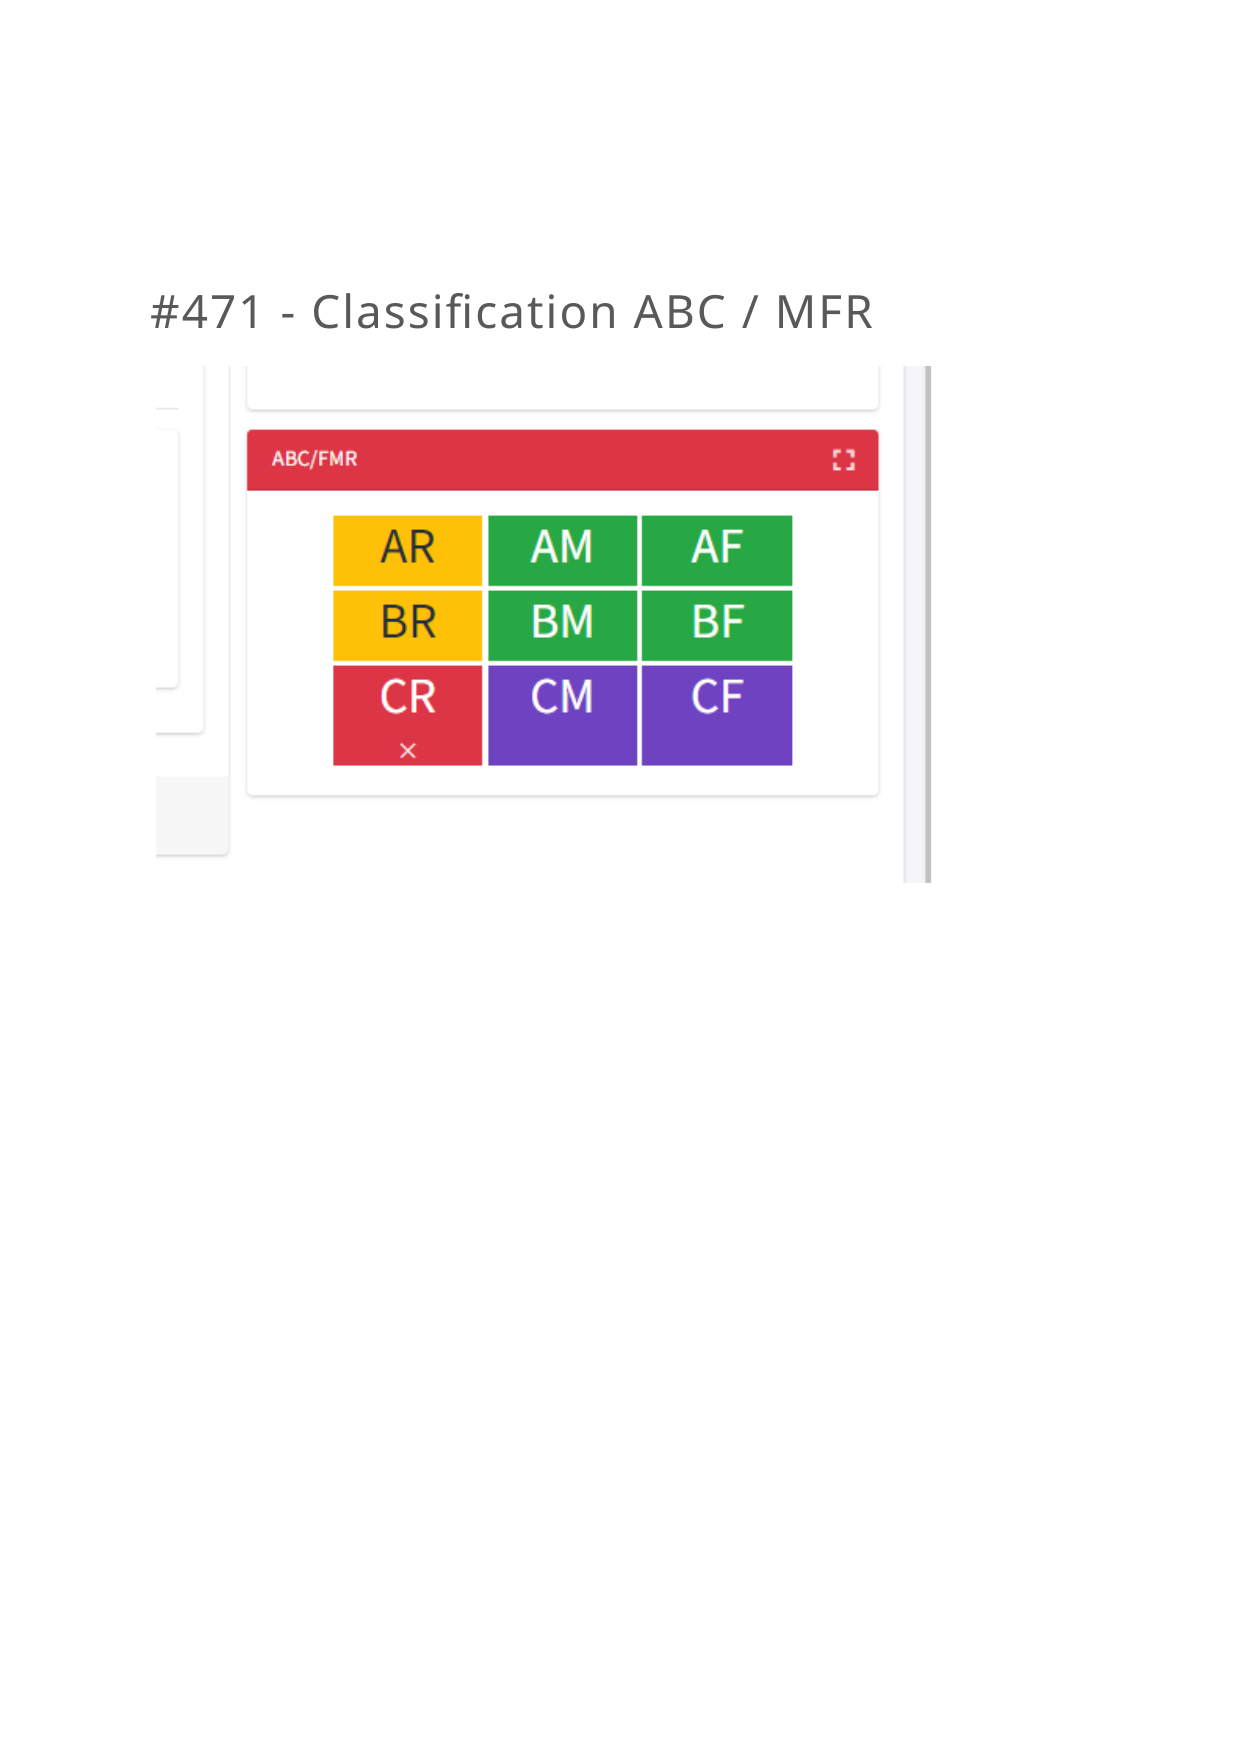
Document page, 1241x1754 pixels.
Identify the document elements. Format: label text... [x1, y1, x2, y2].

subtitle #471 - Classification ABC / MFR [150, 280, 1090, 342]
